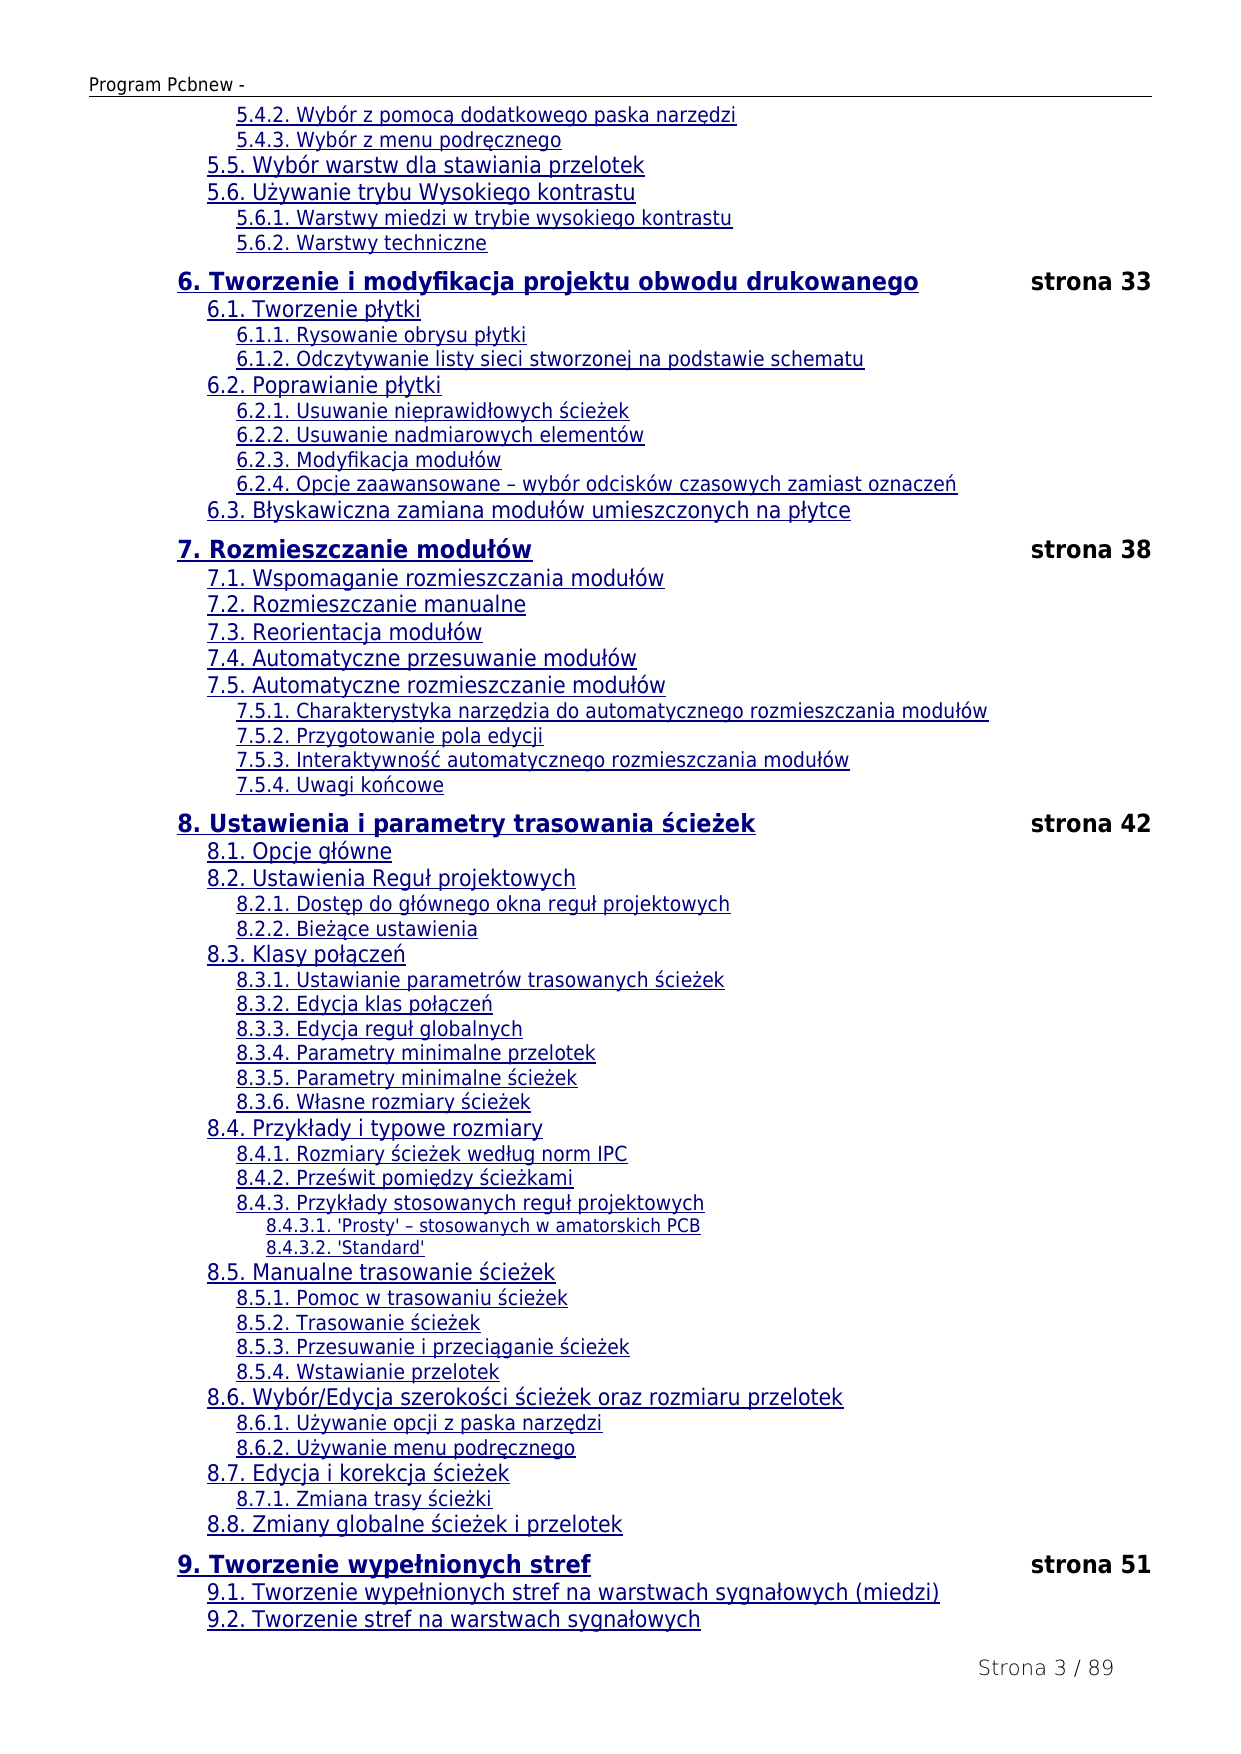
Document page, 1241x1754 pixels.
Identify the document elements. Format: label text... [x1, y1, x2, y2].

text 7.5.3. Interaktywność automatycznego rozmieszczania modułów [236, 748, 1152, 773]
text 7. Rozmieszczanie modułów strona 38 [177, 536, 1152, 564]
text 7.1. Wspomaganie rozmieszczania modułów [207, 564, 1152, 591]
text 8.3. Klasy połączeń [207, 941, 1152, 968]
text 5.6.2. Warstwy techniczne [236, 231, 1152, 255]
text 8.6. Wybór/Edycja szerokości ścieżek oraz rozmiaru przelotek [207, 1384, 1152, 1411]
text 8.3.1. Ustawianie parametrów trasowanych ścieżek [236, 968, 1152, 992]
text 7.4. Automatyczne przesuwanie modułów [207, 645, 1152, 672]
text 8.7.1. Zmiana trasy ścieżki [236, 1487, 1152, 1511]
text 9.2. Tworzenie stref na warstwach sygnałowych [207, 1606, 1152, 1633]
text 7.5.1. Charakterystyka narzędzia do automatycznego rozmieszczania modułów [236, 699, 1152, 724]
text 8.3.6. Własne rozmiary ścieżek [236, 1090, 1152, 1115]
text 8.5. Manualne trasowanie ścieżek [207, 1259, 1152, 1286]
text 6.2.1. Usuwanie nieprawidłowych ścieżek [236, 399, 1152, 423]
text 8.4.3.2. 'Standard' [266, 1237, 1152, 1259]
text 8.5.1. Pomoc w trasowaniu ścieżek [236, 1286, 1152, 1311]
text 5.5. Wybór warstw dla stawiania przelotek [207, 152, 1152, 179]
text 8.3.5. Parametry minimalne ścieżek [236, 1066, 1152, 1090]
text 8.4.3.1. 'Prosty' – stosowanych w amatorskich PCB [266, 1215, 1152, 1237]
text 5.6. Używanie trybu Wysokiego kontrastu [207, 179, 1152, 206]
text 8.4. Przykłady i typowe rozmiary [207, 1115, 1152, 1142]
text 6.1. Tworzenie płytki [207, 296, 1152, 323]
text 6. Tworzenie i modyfikacja projektu obwodu drukowanego strona 33 [177, 267, 1152, 296]
text 6.2.3. Modyfikacja modułów [236, 448, 1152, 472]
text 8.1. Opcje główne [207, 838, 1152, 865]
text 6.1.2. Odczytywanie listy sieci stworzonej na podstawie schematu [236, 347, 1152, 372]
text 8.7. Edycja i korekcja ścieżek [207, 1460, 1152, 1487]
text 8.8. Zmiany globalne ścieżek i przelotek [207, 1511, 1152, 1538]
text 8.5.4. Wstawianie przelotek [236, 1359, 1152, 1384]
text 8.4.2. Prześwit pomiędzy ścieżkami [236, 1166, 1152, 1191]
text 8.4.3. Przykłady stosowanych reguł projektowych [236, 1191, 1152, 1215]
text 8.3.2. Edycja klas połączeń [236, 992, 1152, 1017]
text 8.3.4. Parametry minimalne przelotek [236, 1041, 1152, 1066]
text 6.1.1. Rysowanie obrysu płytki [236, 323, 1152, 347]
text 6.2. Poprawianie płytki [207, 372, 1152, 399]
text 8.6.2. Używanie menu podręcznego [236, 1436, 1152, 1460]
text 8.5.2. Trasowanie ścieżek [236, 1311, 1152, 1335]
text 7.5.2. Przygotowanie pola edycji [236, 724, 1152, 748]
text 9.1. Tworzenie wypełnionych stref na warstwach sygnałowych (miedzi) [207, 1579, 1152, 1606]
text 8.6.1. Używanie opcji z paska narzędzi [236, 1411, 1152, 1436]
text 7.2. Rozmieszczanie manualne [207, 591, 1152, 618]
text 8.2.1. Dostęp do głównego okna reguł projektowych [236, 892, 1152, 916]
text 5.4.2. Wybór z pomocą dodatkowego paska narzędzi [236, 103, 1152, 128]
text 9. Tworzenie wypełnionych stref strona 51 [177, 1550, 1152, 1579]
text 6.2.2. Usuwanie nadmiarowych elementów [236, 423, 1152, 448]
text 6.2.4. Opcje zaawansowane – wybór odcisków czasowych zamiast oznaczeń [236, 472, 1152, 497]
text 5.6.1. Warstwy miedzi w trybie wysokiego kontrastu [236, 206, 1152, 231]
text 6.3. Błyskawiczna zamiana modułów umieszczonych na płytce [207, 497, 1152, 524]
text 5.4.3. Wybór z menu podręcznego [236, 128, 1152, 152]
text 8.2. Ustawienia Reguł projektowych [207, 865, 1152, 892]
text 8.5.3. Przesuwanie i przeciąganie ścieżek [236, 1335, 1152, 1359]
text 7.3. Reorientacja modułów [207, 618, 1152, 645]
text 8.2.2. Bieżące ustawienia [236, 916, 1152, 941]
text 7.5. Automatyczne rozmieszczanie modułów [207, 672, 1152, 699]
text 8. Ustawienia i parametry trasowania ścieżek strona 42 [177, 809, 1152, 838]
text 8.4.1. Rozmiary ścieżek według norm IPC [236, 1142, 1152, 1166]
text 8.3.3. Edycja reguł globalnych [236, 1017, 1152, 1041]
text 7.5.4. Uwagi końcowe [236, 773, 1152, 797]
